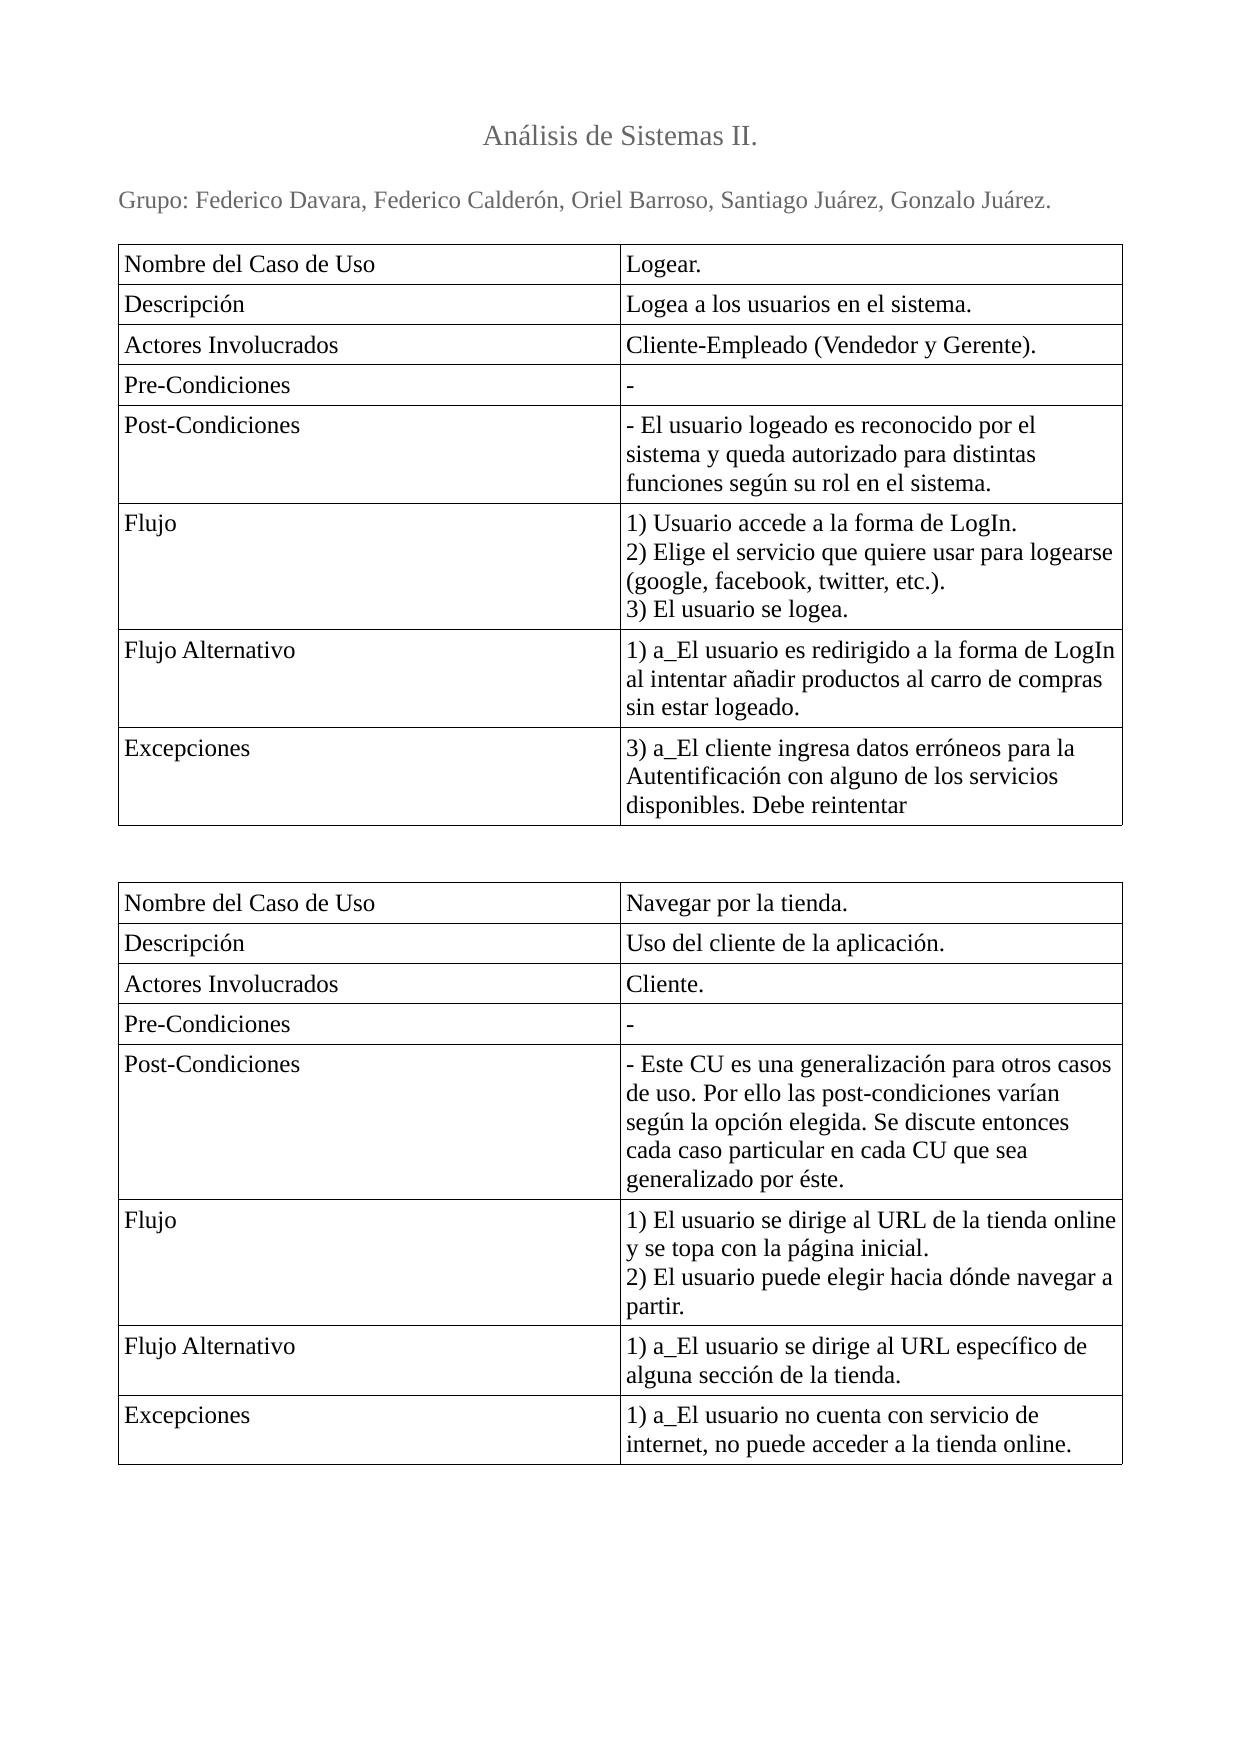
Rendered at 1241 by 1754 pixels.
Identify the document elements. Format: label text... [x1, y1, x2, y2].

table_header Navegar por la tienda. [621, 883, 1122, 923]
table_cell Post-Condiciones [119, 1045, 620, 1199]
table_cell 1) El usuario se dirige al URL de la tienda online y se topa con la página inicial. 2) El usuario puede elegir hacia dónde navegar a partir. [621, 1200, 1122, 1325]
table_cell 1) a_El usuario se dirige al URL específico de alguna sección de la tienda. [621, 1326, 1122, 1394]
table_cell Logea a los usuarios en el sistema. [621, 285, 1122, 324]
table_cell - [621, 365, 1122, 405]
table_cell 1) a_El usuario no cuenta con servicio de internet, no puede acceder a la tienda online. [621, 1396, 1122, 1463]
table_cell Post-Condiciones [119, 406, 620, 502]
table_cell Actores Involucrados [119, 964, 620, 1003]
table_cell Uso del cliente de la aplicación. [621, 924, 1122, 963]
table_cell 1) Usuario accede a la forma de LogIn. 2) Elige el servicio que quiere usar para logearse (google, facebook, twitter, etc.). 3) El usuario se logea. [621, 504, 1122, 629]
table_cell Excepciones [119, 1396, 620, 1463]
table_cell 3) a_El cliente ingresa datos erróneos para la Autentificación con alguno de los servicios disponibles. Debe reintentar [621, 728, 1122, 825]
table_cell Cliente. [621, 964, 1122, 1003]
table_cell Actores Involucrados [119, 325, 620, 364]
table_cell Flujo Alternativo [119, 1326, 620, 1394]
table_cell Excepciones [119, 728, 620, 825]
table_cell Descripción [119, 924, 620, 963]
table_cell Flujo [119, 1200, 620, 1325]
table_header Logear. [621, 245, 1122, 284]
table_cell Pre-Condiciones [119, 1004, 620, 1043]
table_cell - Este CU es una generalización para otros casos de uso. Por ello las post-condiciones varían según la opción elegida. Se discute entonces cada caso particular en cada CU que sea generalizado por éste. [621, 1045, 1122, 1199]
table_cell Pre-Condiciones [119, 365, 620, 405]
table_header Nombre del Caso de Uso [119, 883, 620, 923]
table_cell Flujo [119, 504, 620, 629]
table_cell Flujo Alternativo [119, 630, 620, 727]
table_cell 1) a_El usuario es redirigido a la forma de LogIn al intentar añadir productos al carro de compras sin estar logeado. [621, 630, 1122, 727]
table_cell Cliente-Empleado (Vendedor y Gerente). [621, 325, 1122, 364]
table_cell - El usuario logeado es reconocido por el sistema y queda autorizado para distintas funciones según su rol en el sistema. [621, 406, 1122, 502]
table_cell Descripción [119, 285, 620, 324]
table_cell - [621, 1004, 1122, 1043]
table_header Nombre del Caso de Uso [119, 245, 620, 284]
